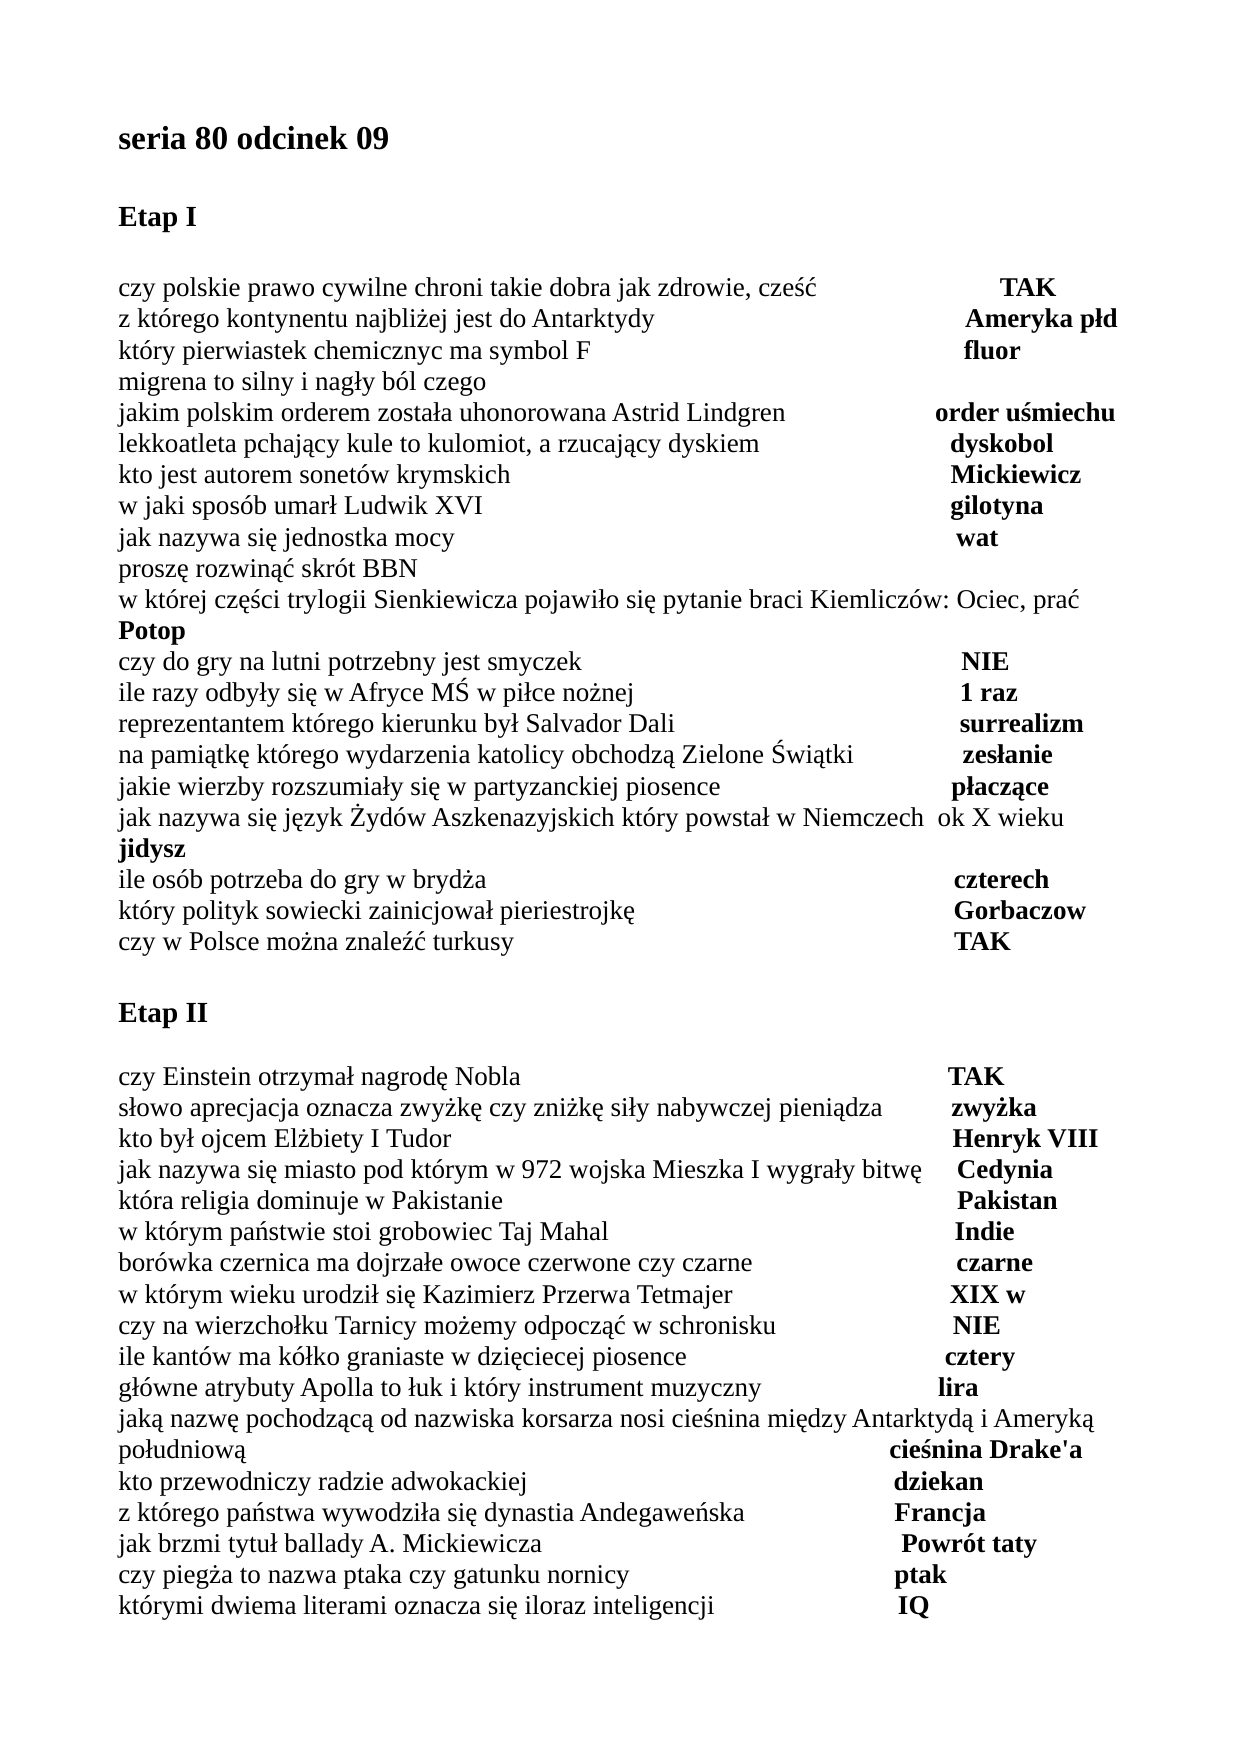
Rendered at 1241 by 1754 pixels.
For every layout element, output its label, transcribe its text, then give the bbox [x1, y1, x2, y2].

text który pierwiastek chemicznyc ma symbol F fluor [118, 334, 1122, 365]
text w którym państwie stoi grobowiec Taj Mahal Indie [118, 1215, 1122, 1247]
text w którym wieku urodził się Kazimierz Przerwa Tetmajer XIX w [118, 1278, 1122, 1309]
text jak nazywa się język Żydów Aszkenazyjskich który powstał w Niemczech ok X wieku [118, 801, 1122, 832]
text borówka czernica ma dojrzałe owoce czerwone czy czarne czarne [118, 1247, 1122, 1278]
text ile razy odbyły się w Afryce MŚ w piłce nożnej 1 raz [118, 676, 1122, 707]
text na pamiątkę którego wydarzenia katolicy obchodzą Zielone Świątki zesłanie [118, 739, 1122, 770]
text czy na wierzchołku Tarnicy możemy odpocząć w schronisku NIE [118, 1309, 1122, 1340]
text która religia dominuje w Pakistanie Pakistan [118, 1184, 1122, 1215]
text jaką nazwę pochodzącą od nazwiska korsarza nosi cieśnina między Antarktydą i Ameryką południową cieśnina Drake'a [118, 1402, 1122, 1464]
text który polityk sowiecki zainicjował pieriestrojkę Gorbaczow [118, 894, 1122, 926]
text Potop [118, 614, 1122, 645]
text czy polskie prawo cywilne chroni takie dobra jak zdrowie, cześć TAK [118, 271, 1122, 303]
text jak nazywa się miasto pod którym w 972 wojska Mieszka I wygrały bitwę Cedynia [118, 1153, 1122, 1184]
text czy Einstein otrzymał nagrodę Nobla TAK [118, 1060, 1122, 1091]
text lekkoatleta pchający kule to kulomiot, a rzucający dyskiem dyskobol [118, 427, 1122, 458]
text w jaki sposób umarł Ludwik XVI gilotyna [118, 489, 1122, 521]
text kto przewodniczy radzie adwokackiej dziekan [118, 1464, 1122, 1496]
text proszę rozwinąć skrót BBN [118, 552, 1122, 583]
text w której części trylogii Sienkiewicza pojawiło się pytanie braci Kiemliczów: Ociec, prać [118, 583, 1122, 614]
text ile osób potrzeba do gry w brydża czterech [118, 863, 1122, 894]
text reprezentantem którego kierunku był Salvador Dali surrealizm [118, 707, 1122, 739]
text którymi dwiema literami oznacza się iloraz inteligencji IQ [118, 1589, 1122, 1620]
text z którego kontynentu najbliżej jest do Antarktydy Ameryka płd [118, 303, 1122, 334]
text jak brzmi tytuł ballady A. Mickiewicza Powrót taty [118, 1527, 1122, 1558]
text z którego państwa wywodziła się dynastia Andegaweńska Francja [118, 1496, 1122, 1527]
text ile kantów ma kółko graniaste w dzięciecej piosence cztery [118, 1340, 1122, 1371]
text kto był ojcem Elżbiety I Tudor Henryk VIII [118, 1122, 1122, 1153]
text czy piegża to nazwa ptaka czy gatunku nornicy ptak [118, 1558, 1122, 1589]
text jakim polskim orderem została uhonorowana Astrid Lindgren order uśmiechu [118, 396, 1122, 427]
text czy do gry na lutni potrzebny jest smyczek NIE [118, 645, 1122, 676]
text jidysz [118, 832, 1122, 863]
text kto jest autorem sonetów krymskich Mickiewicz [118, 458, 1122, 489]
text migrena to silny i nagły ból czego [118, 365, 1122, 396]
text jakie wierzby rozszumiały się w partyzanckiej piosence płaczące [118, 770, 1122, 801]
text czy w Polsce można znaleźć turkusy TAK [118, 926, 1122, 957]
text jak nazywa się jednostka mocy wat [118, 521, 1122, 552]
text słowo aprecjacja oznacza zwyżkę czy zniżkę siły nabywczej pieniądza zwyżka [118, 1091, 1122, 1122]
text Etap II [118, 995, 1122, 1028]
text Etap I [118, 195, 1122, 233]
text główne atrybuty Apolla to łuk i który instrument muzyczny lira [118, 1371, 1122, 1402]
text seria 80 odcinek 09 [118, 118, 1122, 156]
